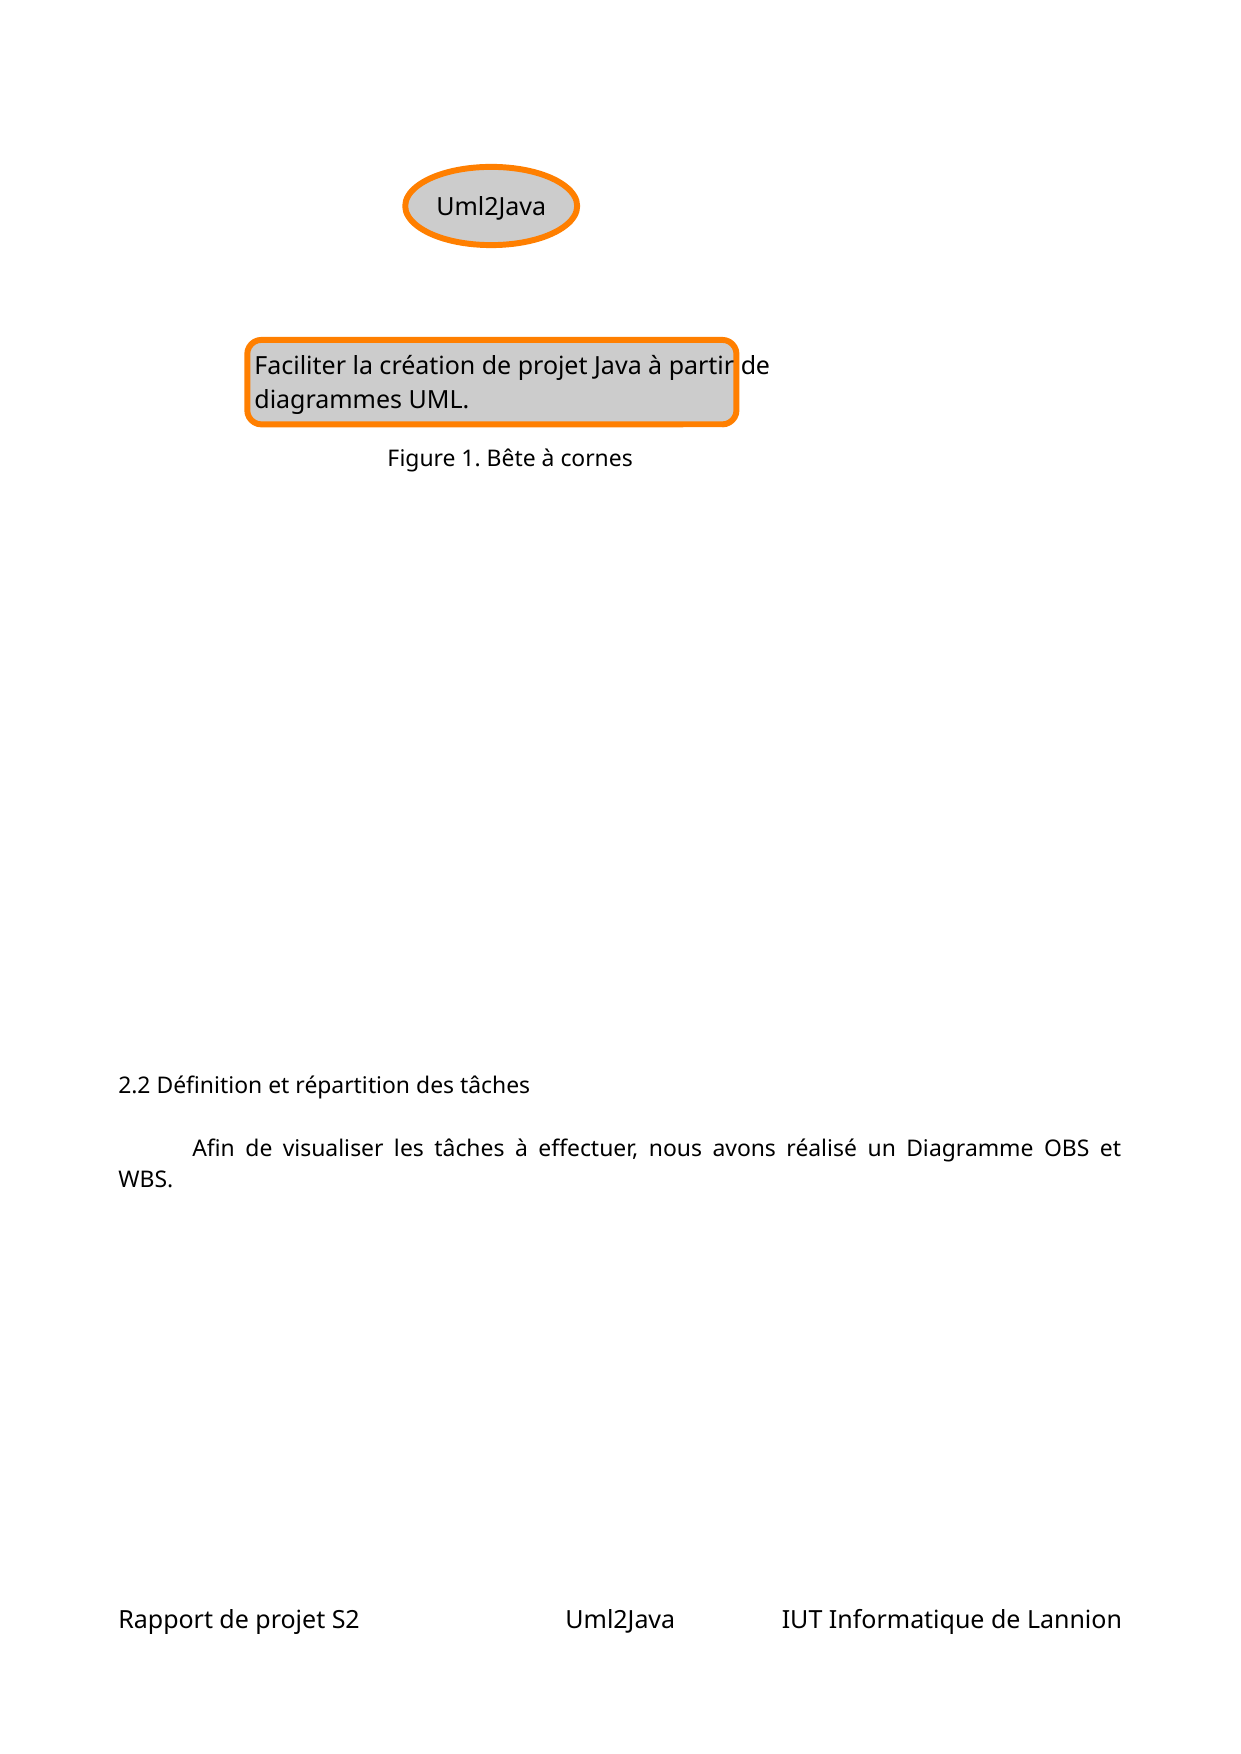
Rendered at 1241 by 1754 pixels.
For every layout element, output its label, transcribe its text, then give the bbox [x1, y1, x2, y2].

text Afin de visualiser les tâches à effectuer, nous avons réalisé un Diagramme OBS et WBS. [118, 1132, 1122, 1194]
text 2.2 Définition et répartition des tâches [118, 1069, 1122, 1100]
text Figure 1. Bête à cornes [118, 436, 1122, 475]
